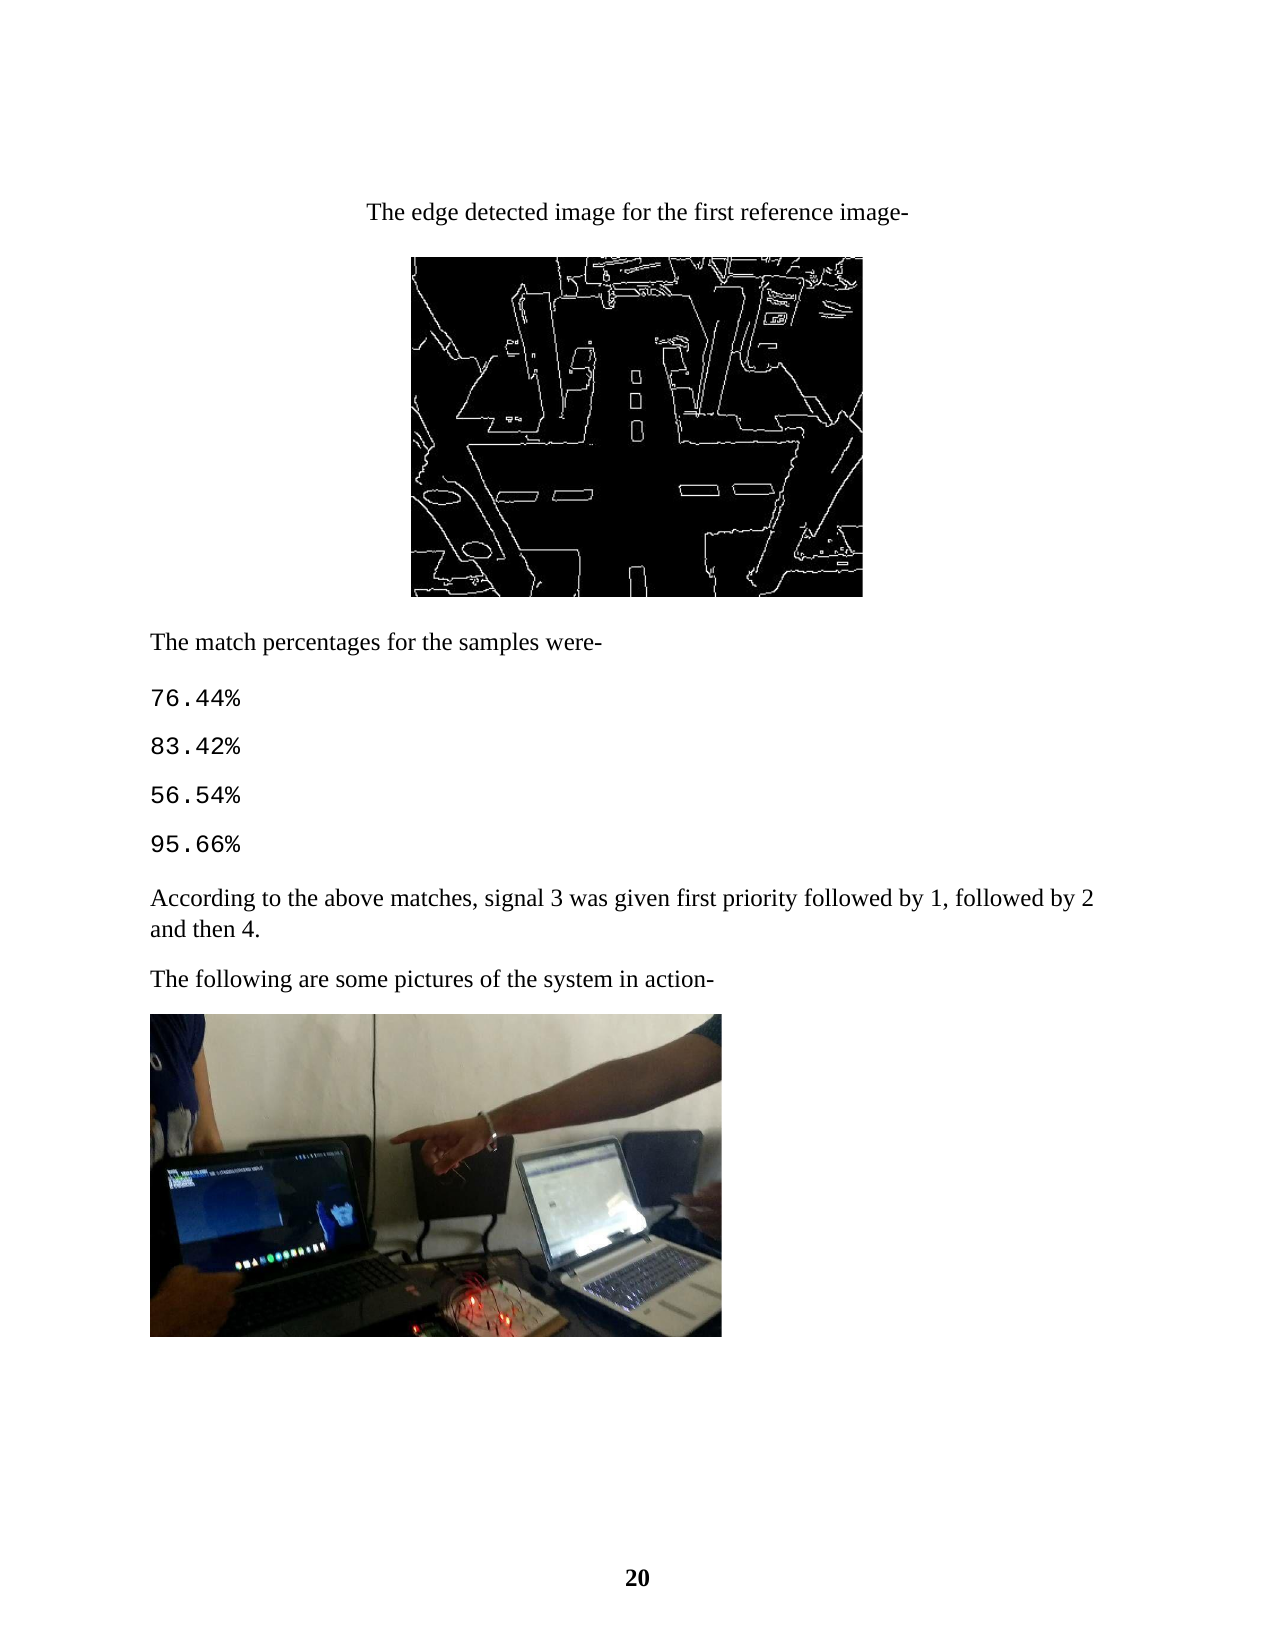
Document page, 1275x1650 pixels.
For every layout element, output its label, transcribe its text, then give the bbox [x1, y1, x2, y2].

text 95.66% [150, 831, 1125, 860]
text The match percentages for the samples were- [150, 627, 1125, 656]
text 20 [150, 1563, 1125, 1592]
text 76.44% [150, 685, 1125, 713]
text According to the above matches, signal 3 was given first priority followed by 1, followed by 2 and then 4. [150, 883, 1125, 943]
text The following are some pictures of the system in action- [150, 964, 1125, 993]
text 83.42% [150, 734, 1125, 762]
picture [411, 257, 863, 597]
text The edge detected image for the first reference image- [150, 197, 1125, 226]
text 56.54% [150, 783, 1125, 811]
picture [150, 1014, 722, 1337]
